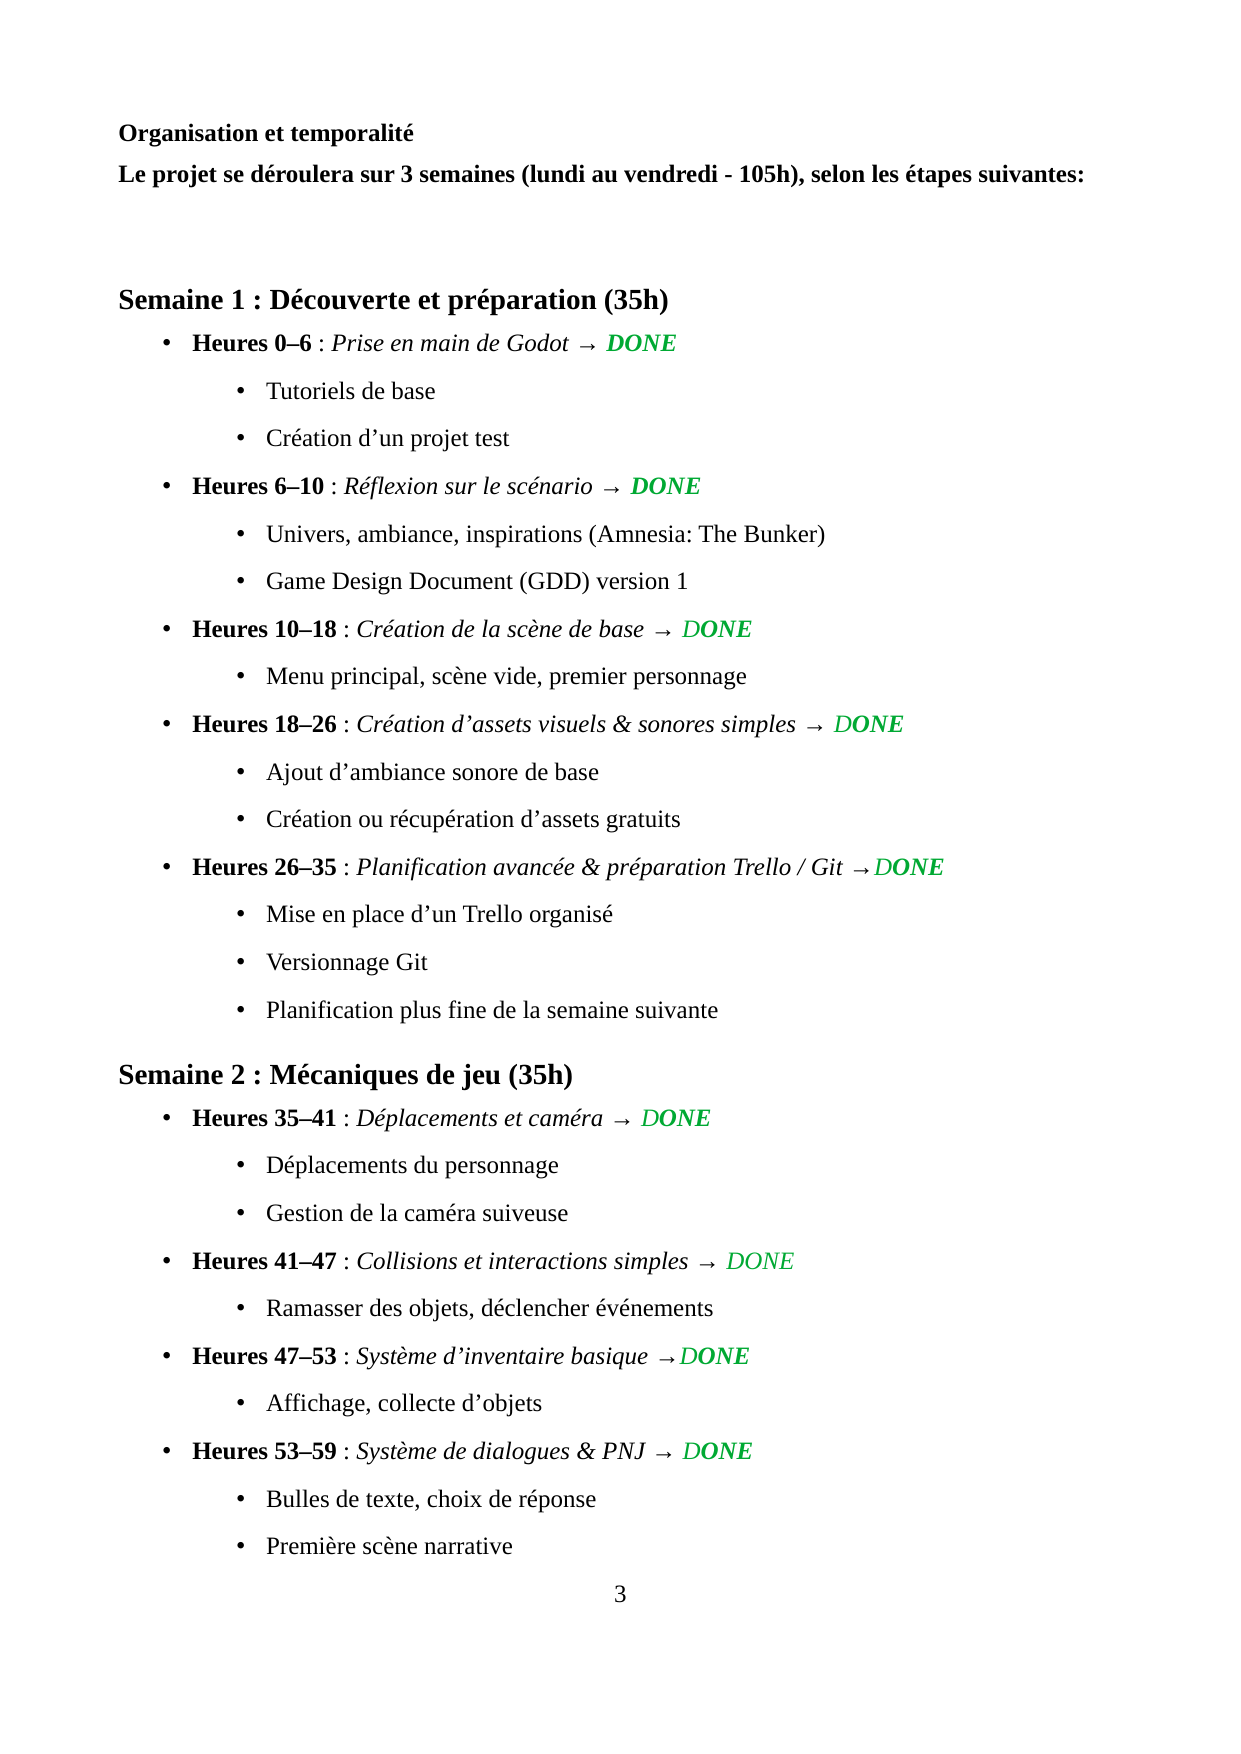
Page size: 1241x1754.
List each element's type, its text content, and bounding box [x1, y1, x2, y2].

list Heures 47–53 : Système d’inventaire basique →DONE [162, 1341, 1122, 1370]
list Game Design Document (GDD) version 1 [236, 566, 1122, 595]
list Création d’un projet test [236, 423, 1122, 452]
list Gestion de la caméra suiveuse [236, 1198, 1122, 1227]
list Univers, ambiance, inspirations (Amnesia: The Bunker) [236, 519, 1122, 547]
list Heures 10–18 : Création de la scène de base → DONE [162, 614, 1122, 643]
subtitle Organisation et temporalité [118, 118, 1122, 147]
list Heures 41–47 : Collisions et interactions simples → DONE [162, 1246, 1122, 1274]
list Heures 0–6 : Prise en main de Godot → DONE [162, 328, 1122, 357]
list Menu principal, scène vide, premier personnage [236, 661, 1122, 690]
list Heures 35–41 : Déplacements et caméra → DONE [162, 1103, 1122, 1132]
list Heures 26–35 : Planification avancée & préparation Trello / Git →DONE [162, 852, 1122, 881]
list Heures 6–10 : Réflexion sur le scénario → DONE [162, 471, 1122, 500]
list Tutoriels de base [236, 376, 1122, 404]
text 3 [118, 1579, 1122, 1608]
list Heures 53–59 : Système de dialogues & PNJ → DONE [162, 1436, 1122, 1465]
list Planification plus fine de la semaine suivante [236, 995, 1122, 1023]
subtitle Semaine 1 : Découverte et préparation (35h) [118, 282, 1122, 316]
list Versionnage Git [236, 947, 1122, 976]
subtitle Semaine 2 : Mécaniques de jeu (35h) [118, 1057, 1122, 1090]
text Le projet se déroulera sur 3 semaines (lundi au vendredi - 105h), selon les étapes suivantes: [118, 159, 1122, 188]
list Heures 18–26 : Création d’assets visuels & sonores simples → DONE [162, 709, 1122, 738]
list Déplacements du personnage [236, 1151, 1122, 1179]
list Bulles de texte, choix de réponse [236, 1484, 1122, 1512]
list Création ou récupération d’assets gratuits [236, 804, 1122, 833]
list Ajout d’ambiance sonore de base [236, 757, 1122, 785]
list Ramasser des objets, déclencher événements [236, 1293, 1122, 1322]
list Affichage, collecte d’objets [236, 1388, 1122, 1417]
list Mise en place d’un Trello organisé [236, 899, 1122, 928]
list Première scène narrative [236, 1531, 1122, 1560]
